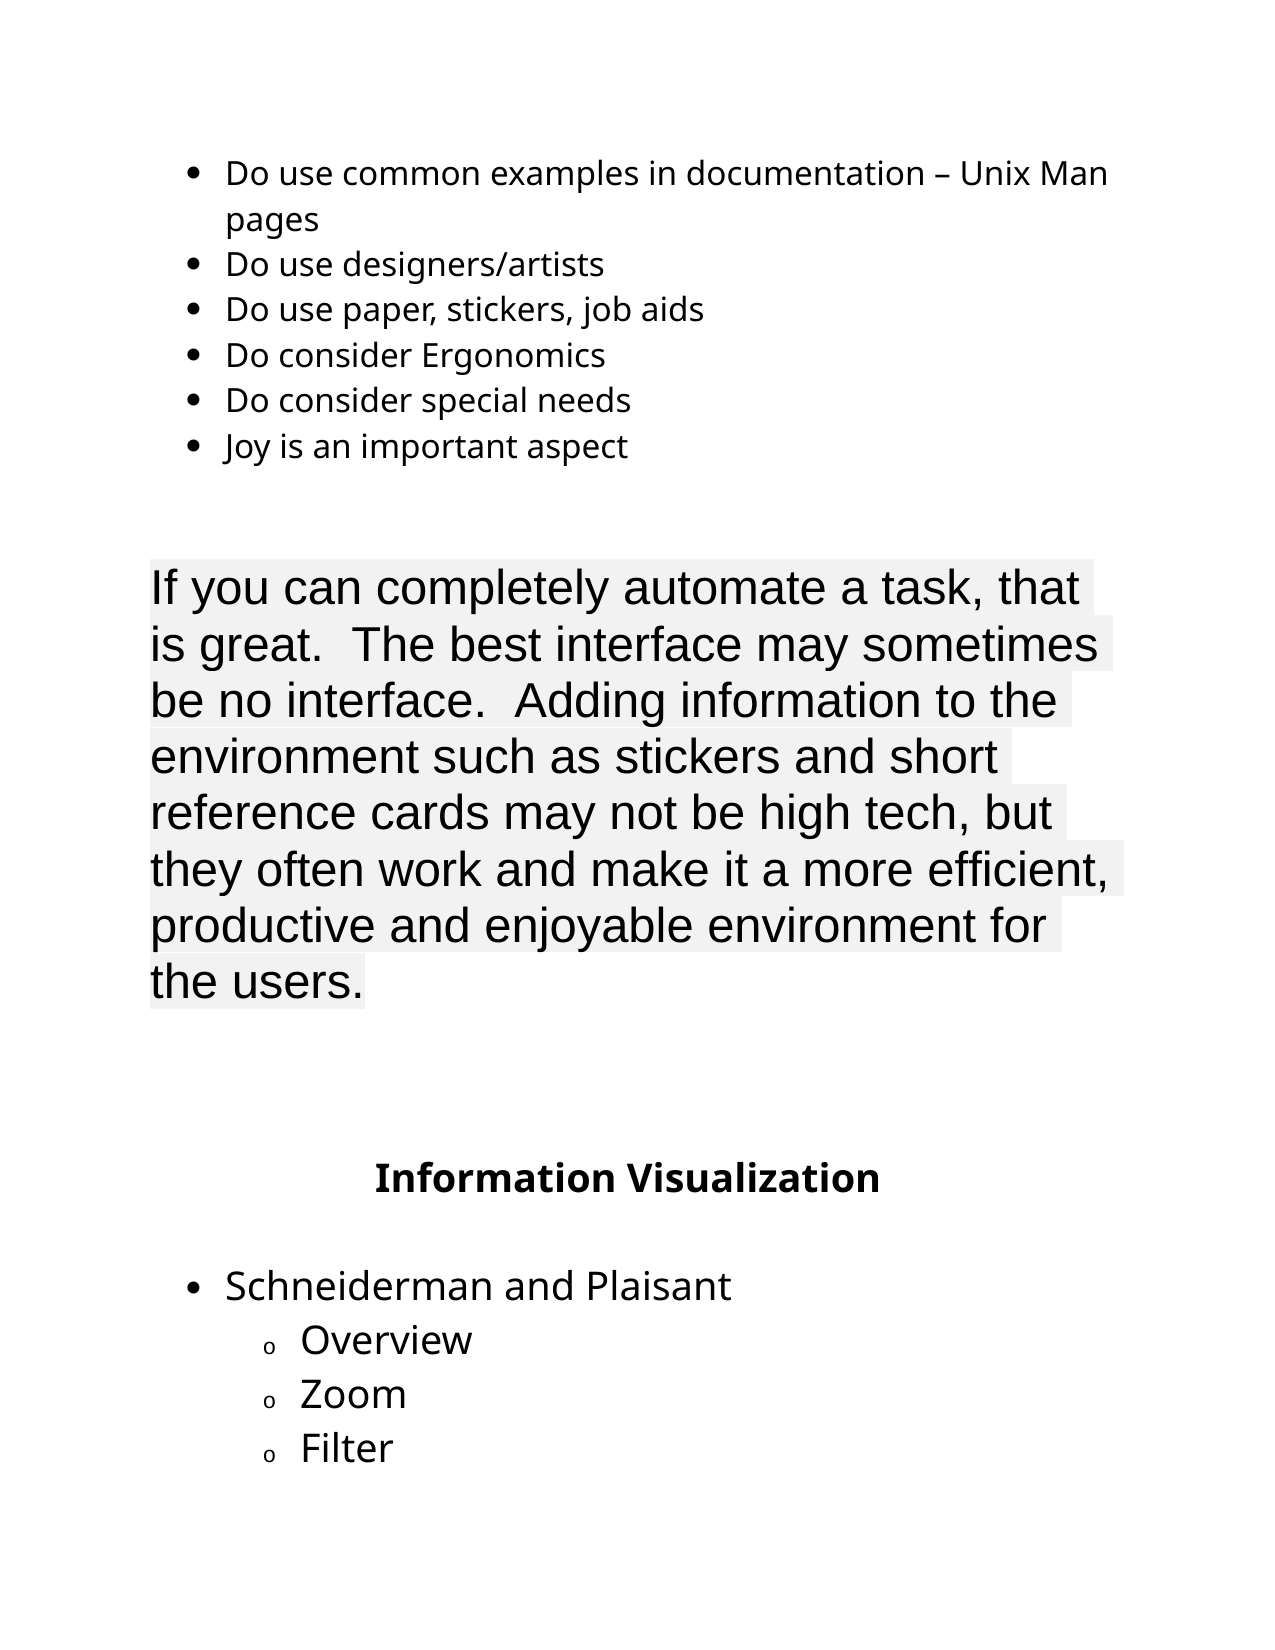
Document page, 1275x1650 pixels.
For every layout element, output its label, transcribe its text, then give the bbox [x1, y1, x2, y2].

list Schneiderman and Plaisant [187, 1258, 1125, 1312]
list Zoom [262, 1366, 1125, 1420]
list Do use common examples in documentation – Unix Man pages [187, 150, 1125, 241]
list Do use paper, stickers, job aids [187, 286, 1125, 332]
text If you can completely automate a task, that is great. The best interface may sometimes be no interface. Adding information to the environment such as stickers and short reference cards may not be high tech, but they often work and make it a more efficient, productive and enjoyable environment for the users. [150, 559, 1125, 1009]
text Information Visualization [300, 1151, 1125, 1204]
list Do consider special needs [187, 377, 1125, 422]
list Do consider Ergonomics [187, 332, 1125, 377]
list Filter [262, 1420, 1125, 1474]
list Joy is an important aspect [187, 422, 1125, 468]
list Overview [262, 1312, 1125, 1366]
list Do use designers/artists [187, 241, 1125, 286]
